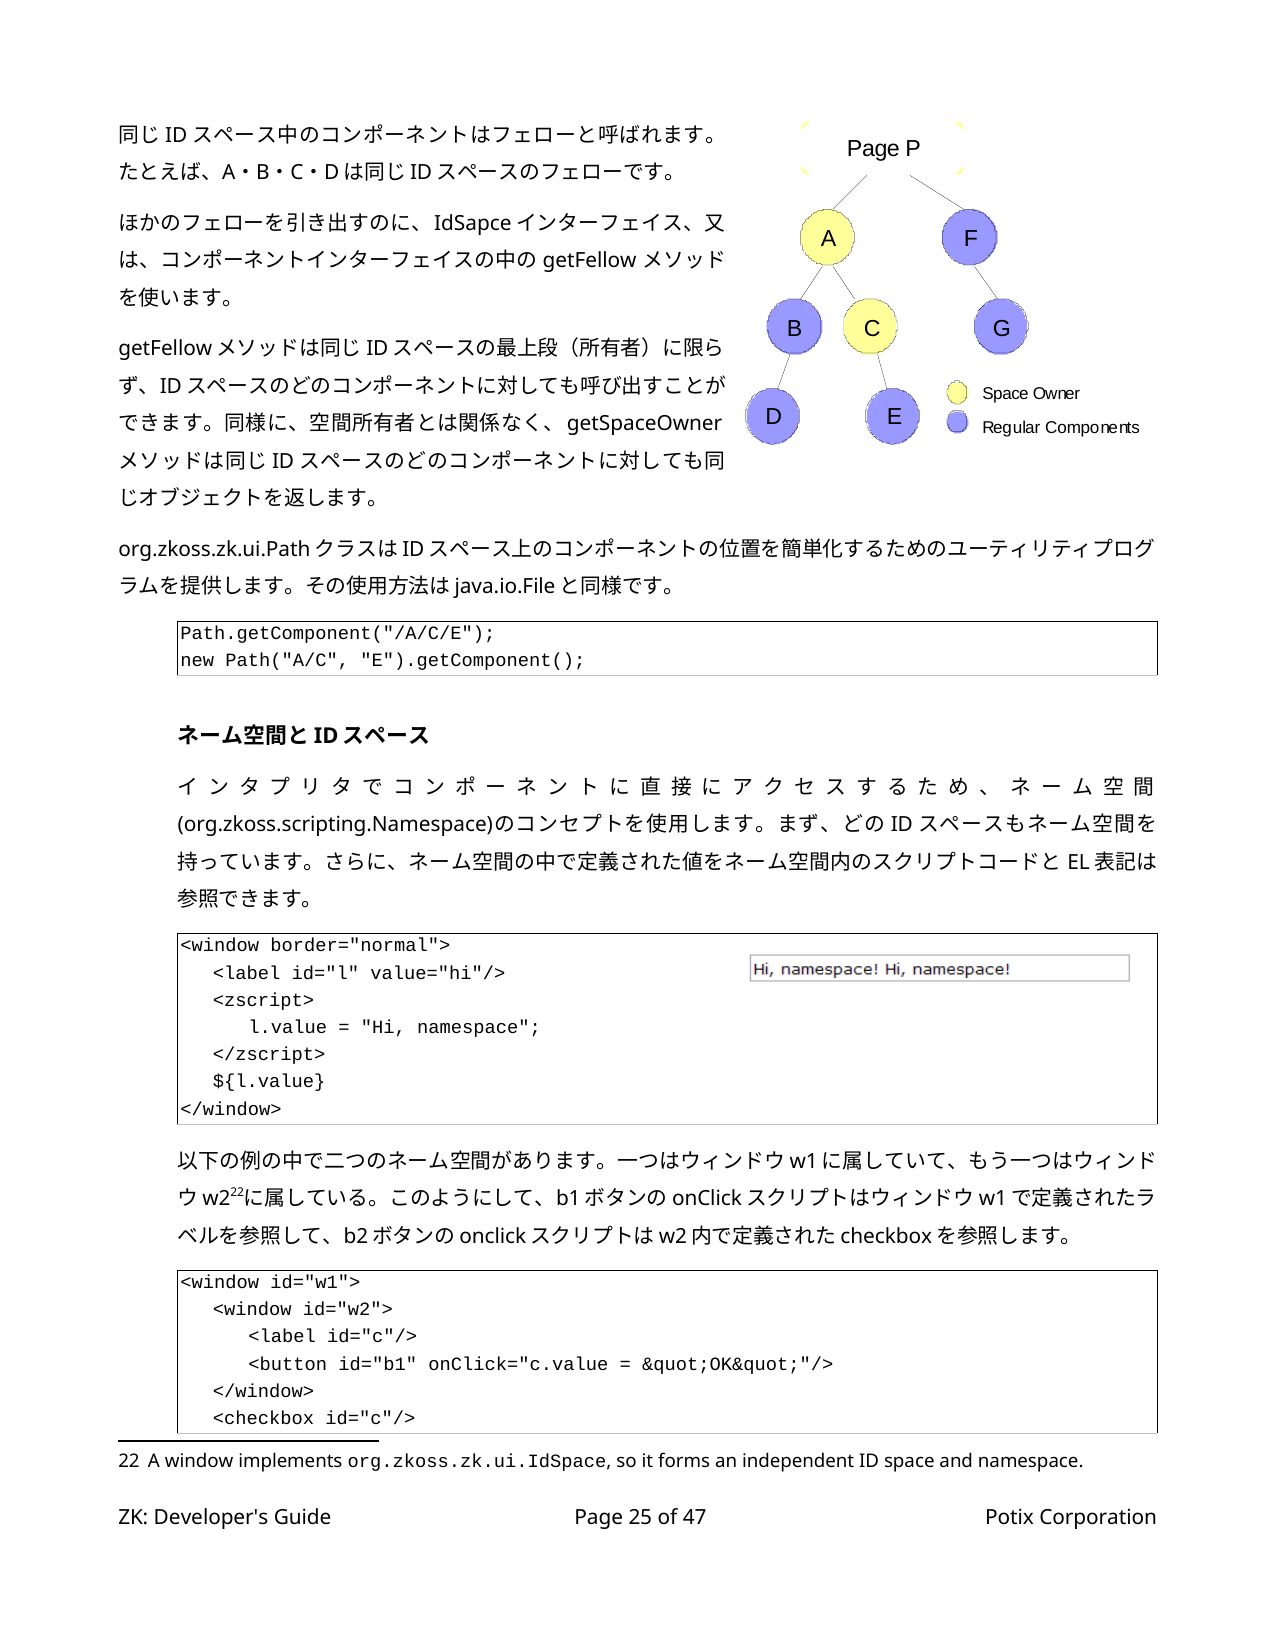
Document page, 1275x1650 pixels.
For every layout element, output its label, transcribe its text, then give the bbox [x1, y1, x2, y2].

text <label id="l" value="hi"/> [178, 961, 743, 985]
subtitle ネーム空間とIDスペース [177, 718, 1157, 749]
text getFellowメソッドは同じIDスペースの最上段（所有者）に限らず、IDスペースのどのコンポーネントに対しても呼び出すことができます。同様に、空間所有者とは関係なく、getSpaceOwnerメソッドは同じIDスペースのどのコンポーネントに対しても同じオブジェクトを返します。 [118, 332, 1157, 512]
text <zscript> [178, 988, 1157, 1012]
text <window border="normal"> [178, 934, 1157, 958]
text </window> [178, 1096, 1157, 1124]
text 同じIDスペース中のコンポーネントはフェローと呼ばれます。たとえば、A・B・C・Dは同じIDスペースのフェローです。 [118, 118, 744, 186]
text ほかのフェローを引き出すのに、IdSapceインターフェイス、又は、コンポーネントインターフェイスの中のgetFellow メソッドを使います。 [118, 206, 744, 311]
text <label id="c"/> [178, 1324, 1157, 1349]
text <button id="b1" onClick="c.value = &quot;OK&quot;"/> [178, 1352, 1157, 1376]
text ${l.value} [178, 1069, 1157, 1093]
text <checkbox id="c"/> [178, 1406, 1157, 1433]
text インタプリタでコンポーネントに直接にアクセスするため、ネーム空間(org.zkoss.scripting.Namespace)のコンセプトを使用します。まず、どのIDスペースもネーム空間を持っています。さらに、ネーム空間の中で定義された値をネーム空間内のスクリプトコードとEL表記は参照できます。 [177, 770, 1157, 913]
text <window id="w1"> [178, 1271, 1157, 1294]
text </window> [178, 1379, 1157, 1403]
text l.value = "Hi, namespace"; [178, 1015, 1157, 1039]
text A window implements org.zkoss.zk.ui.IdSpace, so it forms an independent ID space and namespace. [118, 1447, 1157, 1473]
text 以下の例の中で二つのネーム空間があります。一つはウィンドウw1に属していて、もう一つはウィンドウw2に属している。このようにして、b1ボタンのonClickスクリプトはウィンドウw1で定義されたラベルを参照して、b2ボタンのonclickスクリプトはw2内で定義されたcheckboxを参照します。 [177, 1144, 1157, 1249]
text org.zkoss.zk.ui.PathクラスはIDスペース上のコンポーネントの位置を簡単化するためのユーティリティプログラムを提供します。その使用方法はjava.io.Fileと同様です。 [118, 532, 1157, 600]
text <window id="w2"> [178, 1297, 1157, 1321]
text Path.getComponent("/A/C/E"); [178, 622, 1157, 645]
text </zscript> [178, 1042, 1157, 1066]
picture [745, 951, 1135, 984]
text new Path("A/C", "E").getComponent(); [178, 648, 1157, 675]
